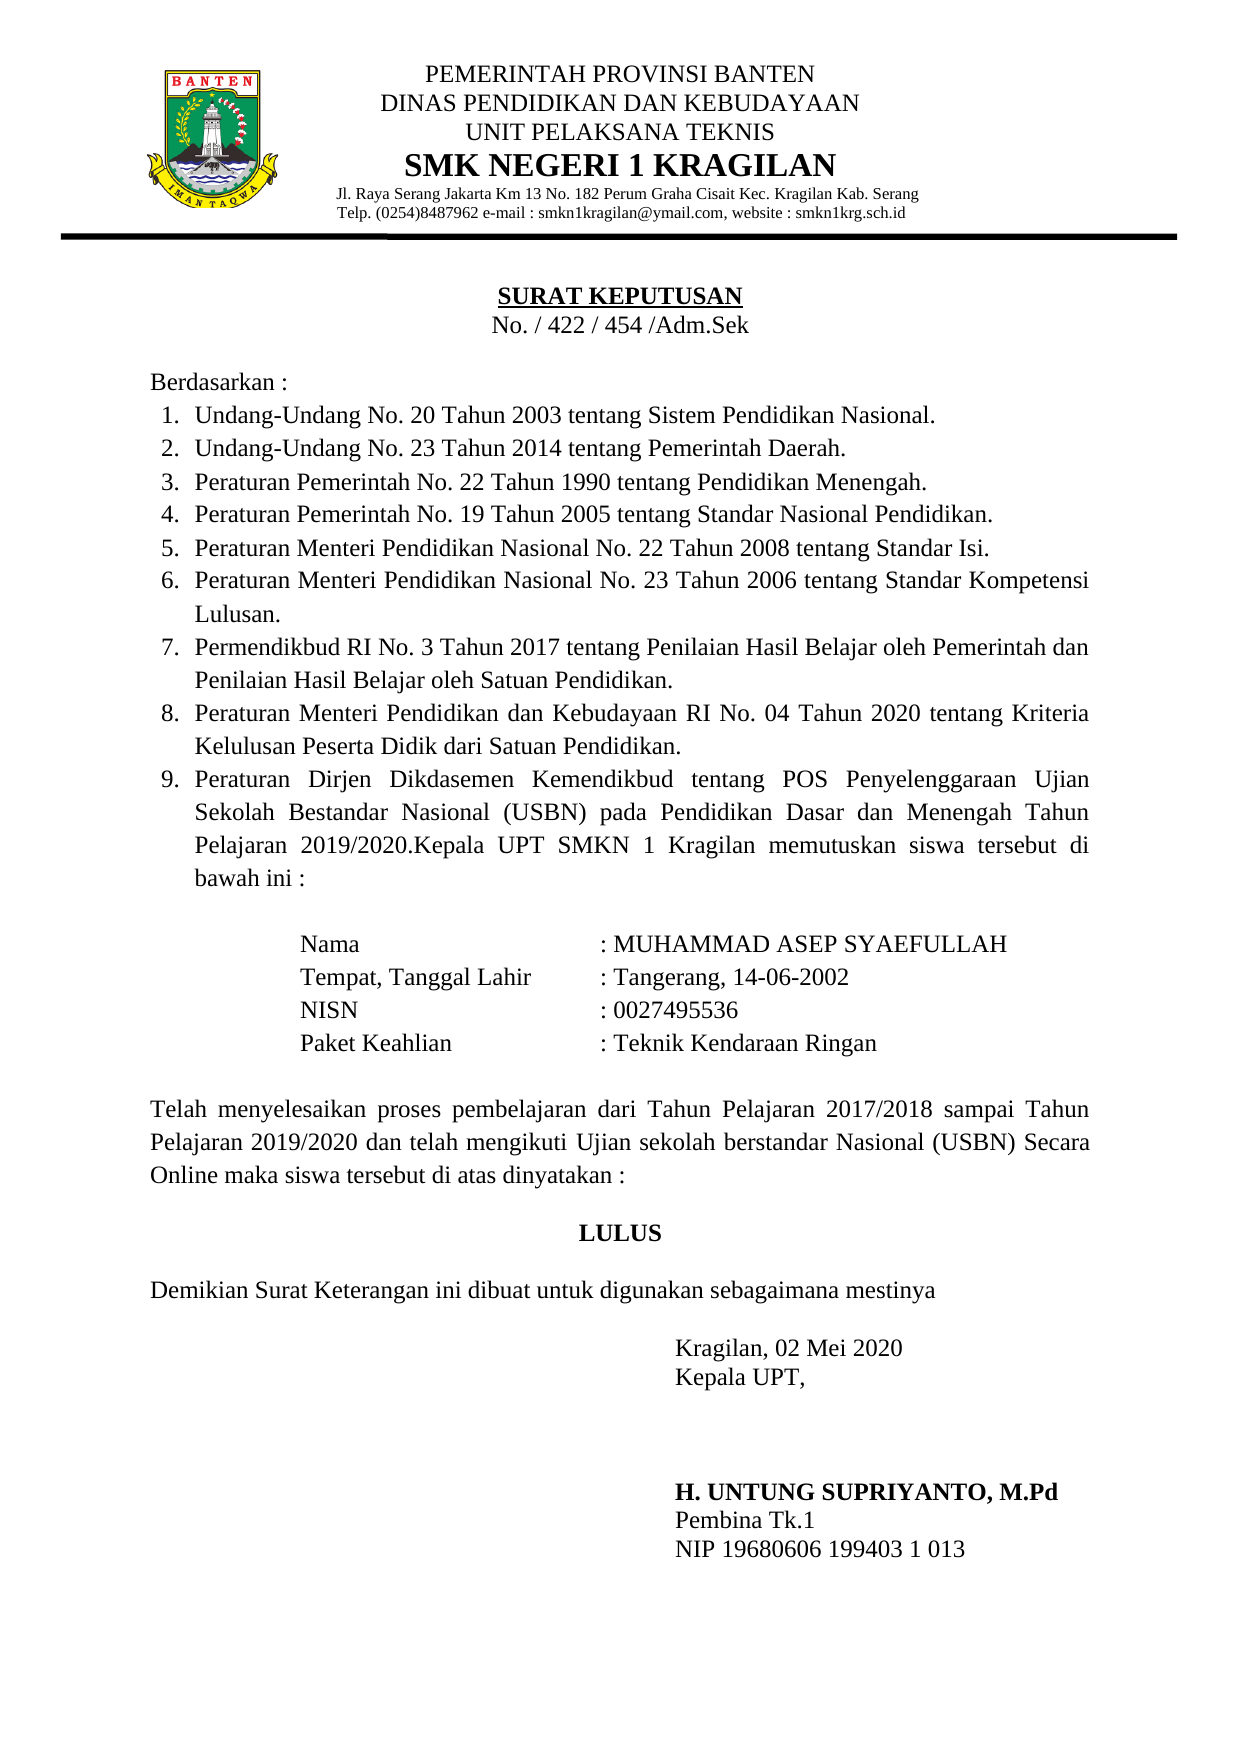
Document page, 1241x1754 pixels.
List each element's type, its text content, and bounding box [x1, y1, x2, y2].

text Nama : MUHAMMAD ASEP SYAEFULLAH [150, 929, 1090, 958]
text No. / 422 / 454 /Adm.Sek [150, 310, 1090, 339]
text Telah menyelesaikan proses pembelajaran dari Tahun Pelajaran 2017/2018 sampai Tahun Pelajaran 2019/2020 dan telah mengikuti Ujian sekolah berstandar Nasional (USBN) Secara Online maka siswa tersebut di atas dinyatakan : [150, 1094, 1090, 1189]
text LULUS [150, 1218, 1090, 1247]
list Peraturan Pemerintah No. 22 Tahun 1990 tentang Pendidikan Menengah. [179, 467, 1090, 495]
list Peraturan Pemerintah No. 19 Tahun 2005 tentang Standar Nasional Pendidikan. [179, 499, 1090, 528]
text NIP 19680606 199403 1 013 [150, 1534, 1090, 1563]
text Paket Keahlian : Teknik Kendaraan Ringan [150, 1028, 1090, 1057]
text H. UNTUNG SUPRIYANTO, M.Pd [150, 1477, 1090, 1506]
text Pembina Tk.1 [150, 1506, 1090, 1534]
text Kepala UPT, [150, 1362, 1090, 1391]
list Peraturan Dirjen Dikdasemen Kemendikbud tentang POS Penyelenggaraan Ujian Sekolah Bestandar Nasional (USBN) pada Pendidikan Dasar dan Menengah Tahun Pelajaran 2019/2020.Kepala UPT SMKN 1 Kragilan memutuskan siswa tersebut di bawah ini : [179, 764, 1090, 892]
list Peraturan Menteri Pendidikan Nasional No. 23 Tahun 2006 tentang Standar Kompetensi Lulusan. [179, 566, 1090, 627]
list Peraturan Menteri Pendidikan dan Kebudayaan RI No. 04 Tahun 2020 tentang Kriteria Kelulusan Peserta Didik dari Satuan Pendidikan. [179, 698, 1090, 759]
text SURAT KEPUTUSAN [150, 281, 1090, 310]
text Kragilan, 02 Mei 2020 [150, 1333, 1090, 1362]
text NISN : 0027495536 [150, 995, 1090, 1024]
list Permendikbud RI No. 3 Tahun 2017 tentang Penilaian Hasil Belajar oleh Pemerintah dan Penilaian Hasil Belajar oleh Satuan Pendidikan. [179, 632, 1090, 693]
picture [146, 70, 279, 208]
list Undang-Undang No. 23 Tahun 2014 tentang Pemerintah Daerah. [179, 433, 1090, 462]
list Peraturan Menteri Pendidikan Nasional No. 22 Tahun 2008 tentang Standar Isi. [179, 533, 1090, 561]
text Berdasarkan : [150, 367, 1090, 396]
text Demikian Surat Keterangan ini dibuat untuk digunakan sebagaimana mestinya [150, 1276, 1090, 1304]
text Tempat, Tanggal Lahir : Tangerang, 14-06-2002 [150, 962, 1090, 991]
list Undang-Undang No. 20 Tahun 2003 tentang Sistem Pendidikan Nasional. [179, 401, 1090, 429]
